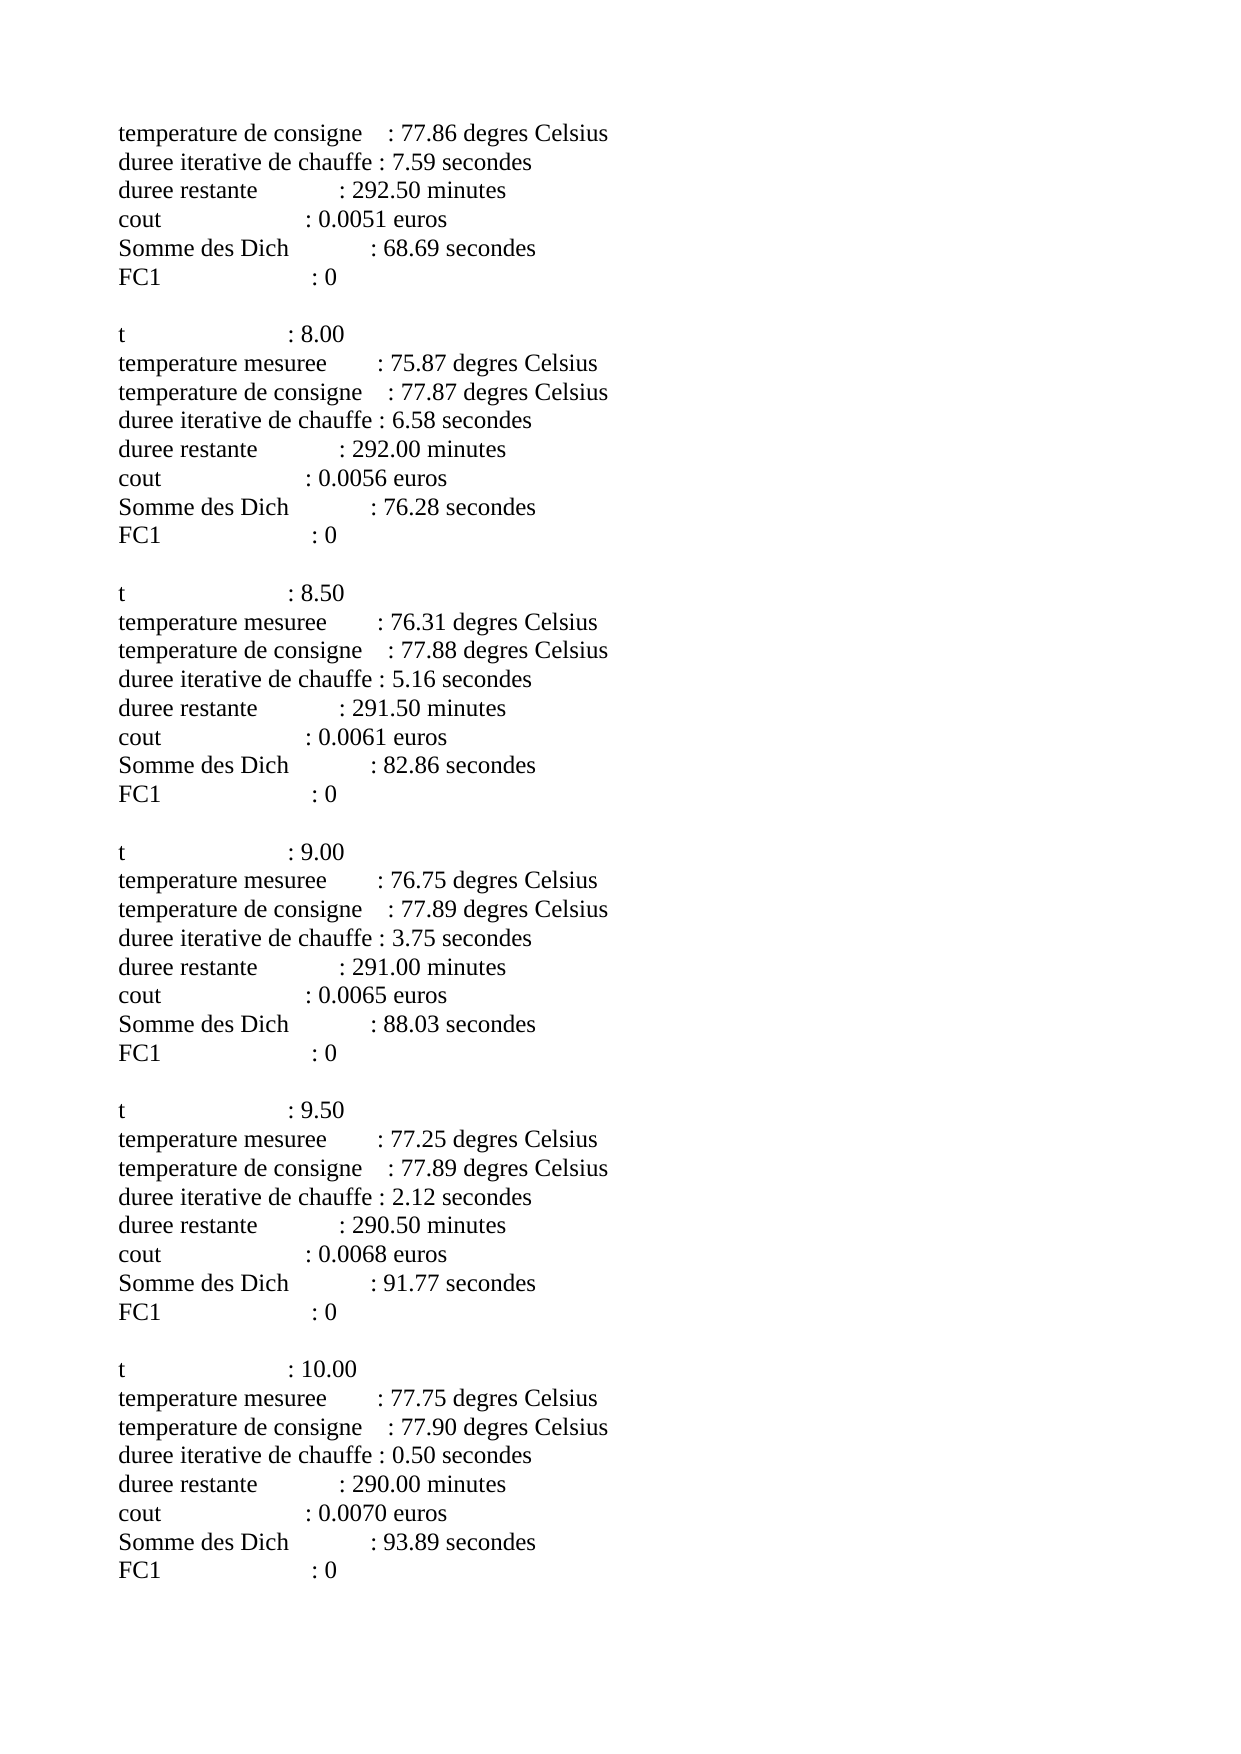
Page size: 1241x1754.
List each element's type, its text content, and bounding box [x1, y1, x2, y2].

text temperature mesuree : 76.75 degres Celsius [118, 866, 1122, 894]
text temperature mesuree : 76.31 degres Celsius [118, 607, 1122, 636]
text temperature de consigne : 77.89 degres Celsius [118, 1153, 1122, 1182]
text temperature de consigne : 77.89 degres Celsius [118, 894, 1122, 923]
text duree restante : 291.50 minutes [118, 693, 1122, 722]
text temperature mesuree : 75.87 degres Celsius [118, 348, 1122, 377]
text cout : 0.0070 euros [118, 1498, 1122, 1527]
text duree iterative de chauffe : 6.58 secondes [118, 406, 1122, 434]
text t : 9.00 [118, 837, 1122, 866]
text duree iterative de chauffe : 5.16 secondes [118, 664, 1122, 693]
text temperature de consigne : 77.88 degres Celsius [118, 636, 1122, 664]
text FC1 : 0 [118, 779, 1122, 808]
text Somme des Dich : 88.03 secondes [118, 1009, 1122, 1038]
text temperature mesuree : 77.75 degres Celsius [118, 1383, 1122, 1412]
text temperature de consigne : 77.86 degres Celsius [118, 118, 1122, 147]
text duree iterative de chauffe : 7.59 secondes [118, 147, 1122, 176]
text cout : 0.0068 euros [118, 1239, 1122, 1268]
text FC1 : 0 [118, 1038, 1122, 1067]
text duree restante : 291.00 minutes [118, 952, 1122, 981]
text FC1 : 0 [118, 1297, 1122, 1326]
text temperature mesuree : 77.25 degres Celsius [118, 1124, 1122, 1153]
text Somme des Dich : 76.28 secondes [118, 492, 1122, 521]
text t : 8.00 [118, 319, 1122, 348]
text temperature de consigne : 77.87 degres Celsius [118, 377, 1122, 406]
text duree restante : 290.00 minutes [118, 1469, 1122, 1498]
text Somme des Dich : 93.89 secondes [118, 1527, 1122, 1556]
text FC1 : 0 [118, 1556, 1122, 1584]
text duree iterative de chauffe : 3.75 secondes [118, 923, 1122, 952]
text FC1 : 0 [118, 521, 1122, 549]
text duree iterative de chauffe : 2.12 secondes [118, 1182, 1122, 1211]
text duree restante : 290.50 minutes [118, 1211, 1122, 1239]
text Somme des Dich : 68.69 secondes [118, 233, 1122, 262]
text Somme des Dich : 91.77 secondes [118, 1268, 1122, 1297]
text cout : 0.0061 euros [118, 722, 1122, 751]
text duree restante : 292.00 minutes [118, 434, 1122, 463]
text cout : 0.0051 euros [118, 204, 1122, 233]
text cout : 0.0056 euros [118, 463, 1122, 492]
text FC1 : 0 [118, 262, 1122, 291]
text t : 9.50 [118, 1096, 1122, 1124]
text Somme des Dich : 82.86 secondes [118, 751, 1122, 779]
text t : 10.00 [118, 1354, 1122, 1383]
text duree iterative de chauffe : 0.50 secondes [118, 1441, 1122, 1469]
text duree restante : 292.50 minutes [118, 176, 1122, 204]
text t : 8.50 [118, 578, 1122, 607]
text cout : 0.0065 euros [118, 981, 1122, 1009]
text temperature de consigne : 77.90 degres Celsius [118, 1412, 1122, 1441]
